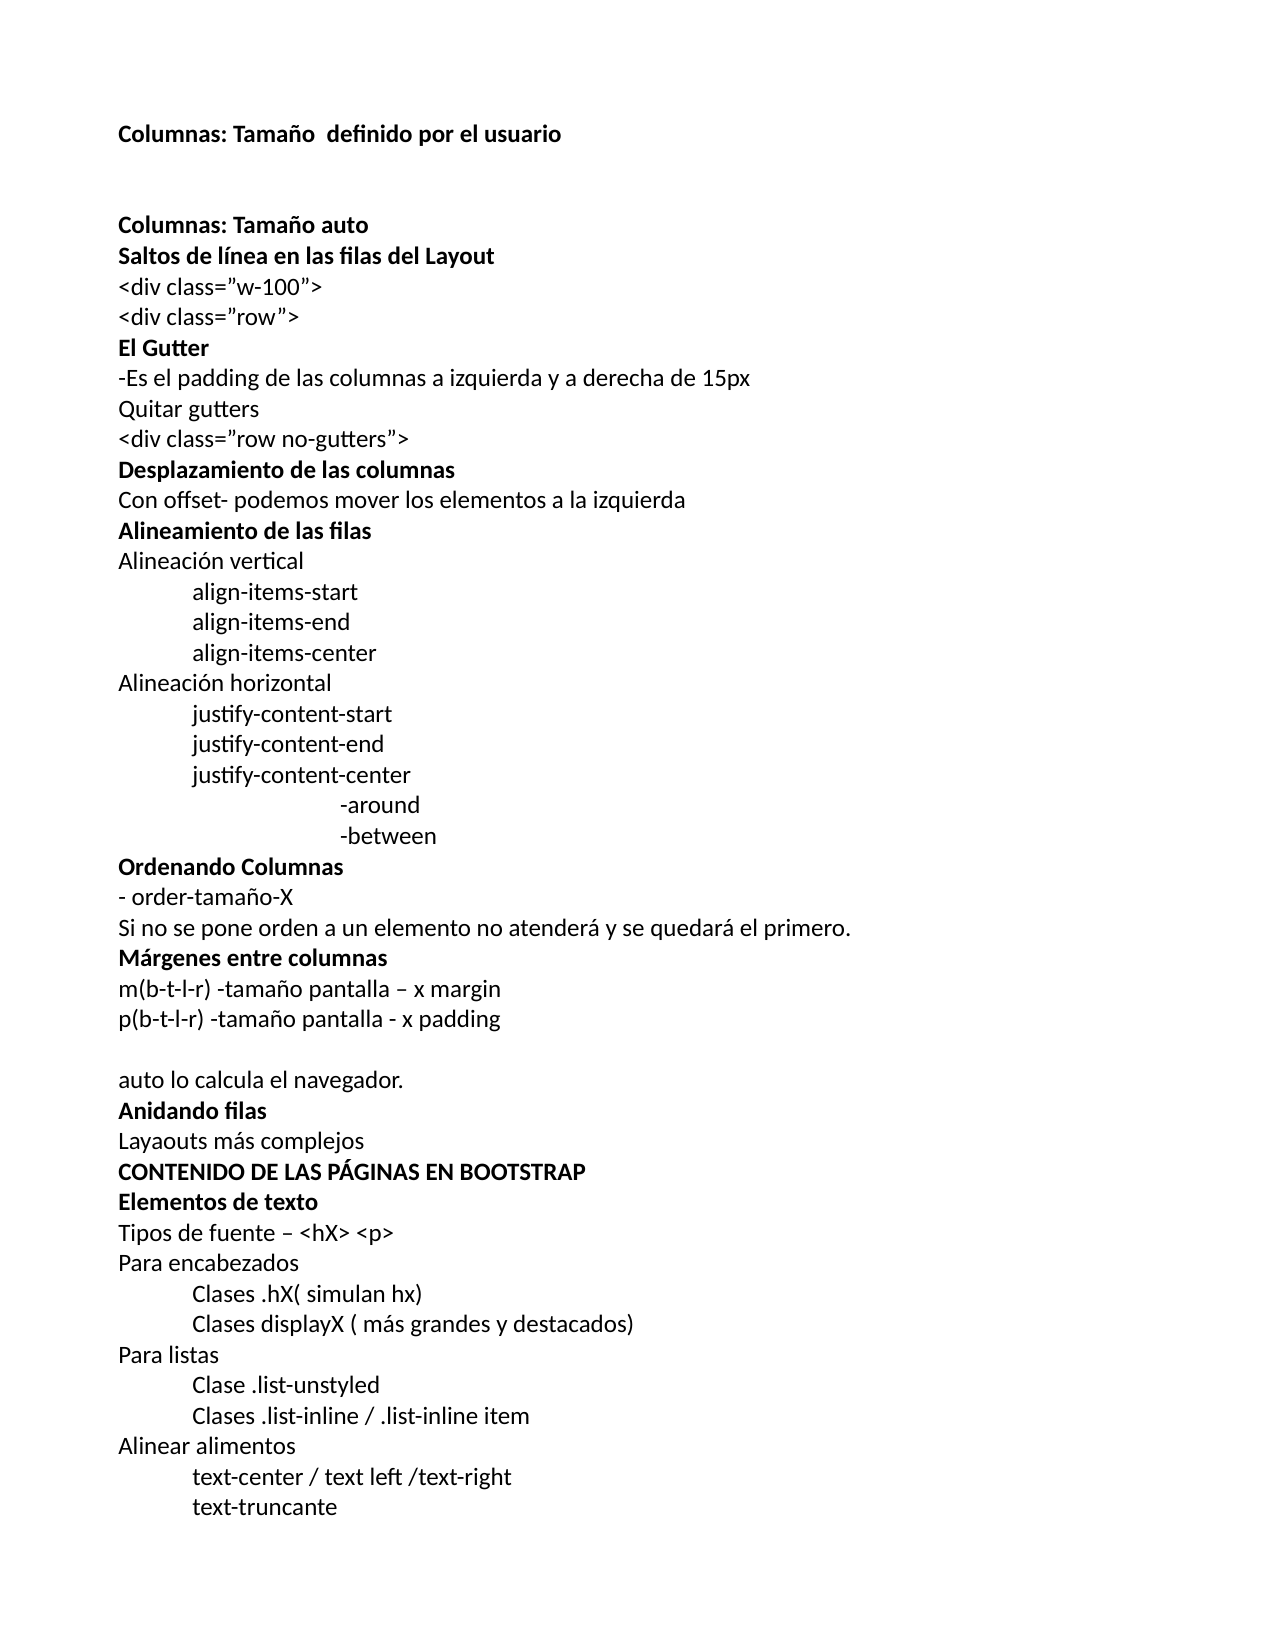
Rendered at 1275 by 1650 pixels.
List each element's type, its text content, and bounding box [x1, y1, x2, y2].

text CONTENIDO DE LAS PÁGINAS EN BOOTSTRAP [118, 1156, 1157, 1186]
text Elementos de texto [118, 1186, 1157, 1217]
text justify-content-end [118, 728, 1157, 759]
text Anidando filas [118, 1095, 1157, 1125]
text Si no se pone orden a un elemento no atenderá y se quedará el primero. [118, 912, 1157, 942]
text El Gutter [118, 332, 1157, 362]
text Para listas [118, 1339, 1157, 1369]
text Clases .hX( simulan hx) [118, 1278, 1157, 1308]
text auto lo calcula el navegador. [118, 1064, 1157, 1095]
text Desplazamiento de las columnas [118, 454, 1157, 484]
text justify-content-center [118, 759, 1157, 789]
text Tipos de fuente – <hX> <p> [118, 1217, 1157, 1247]
text Márgenes entre columnas [118, 942, 1157, 973]
text align-items-end [118, 606, 1157, 637]
text Clases displayX ( más grandes y destacados) [118, 1308, 1157, 1339]
text Ordenando Columnas [118, 851, 1157, 881]
text <div class=”row”> [118, 301, 1157, 332]
text Alineación vertical [118, 545, 1157, 576]
text -between [118, 820, 1157, 851]
text align-items-center [118, 637, 1157, 667]
text Alineación horizontal [118, 667, 1157, 698]
text Columnas: Tamaño auto [118, 210, 1157, 240]
text Quitar gutters [118, 393, 1157, 423]
text Para encabezados [118, 1247, 1157, 1278]
text Con offset- podemos mover los elementos a la izquierda [118, 484, 1157, 515]
text -around [118, 789, 1157, 820]
text Saltos de línea en las filas del Layout [118, 240, 1157, 271]
text m(b-t-l-r) -tamaño pantalla – x margin [118, 973, 1157, 1003]
text Clase .list-unstyled [118, 1369, 1157, 1400]
text Layaouts más complejos [118, 1125, 1157, 1156]
text <div class=”w-100”> [118, 271, 1157, 301]
text p(b-t-l-r) -tamaño pantalla - x padding [118, 1003, 1157, 1034]
text align-items-start [118, 576, 1157, 606]
text Alineamiento de las filas [118, 515, 1157, 545]
text -Es el padding de las columnas a izquierda y a derecha de 15px [118, 362, 1157, 393]
text <div class=”row no-gutters”> [118, 423, 1157, 454]
text Alinear alimentos [118, 1431, 1157, 1461]
text text-center / text left /text-right [118, 1461, 1157, 1492]
text - order-tamaño-X [118, 881, 1157, 912]
text Clases .list-inline / .list-inline item [118, 1400, 1157, 1431]
text justify-content-start [118, 698, 1157, 728]
text Columnas: Tamaño definido por el usuario [118, 118, 1157, 149]
text text-truncante [118, 1492, 1157, 1522]
